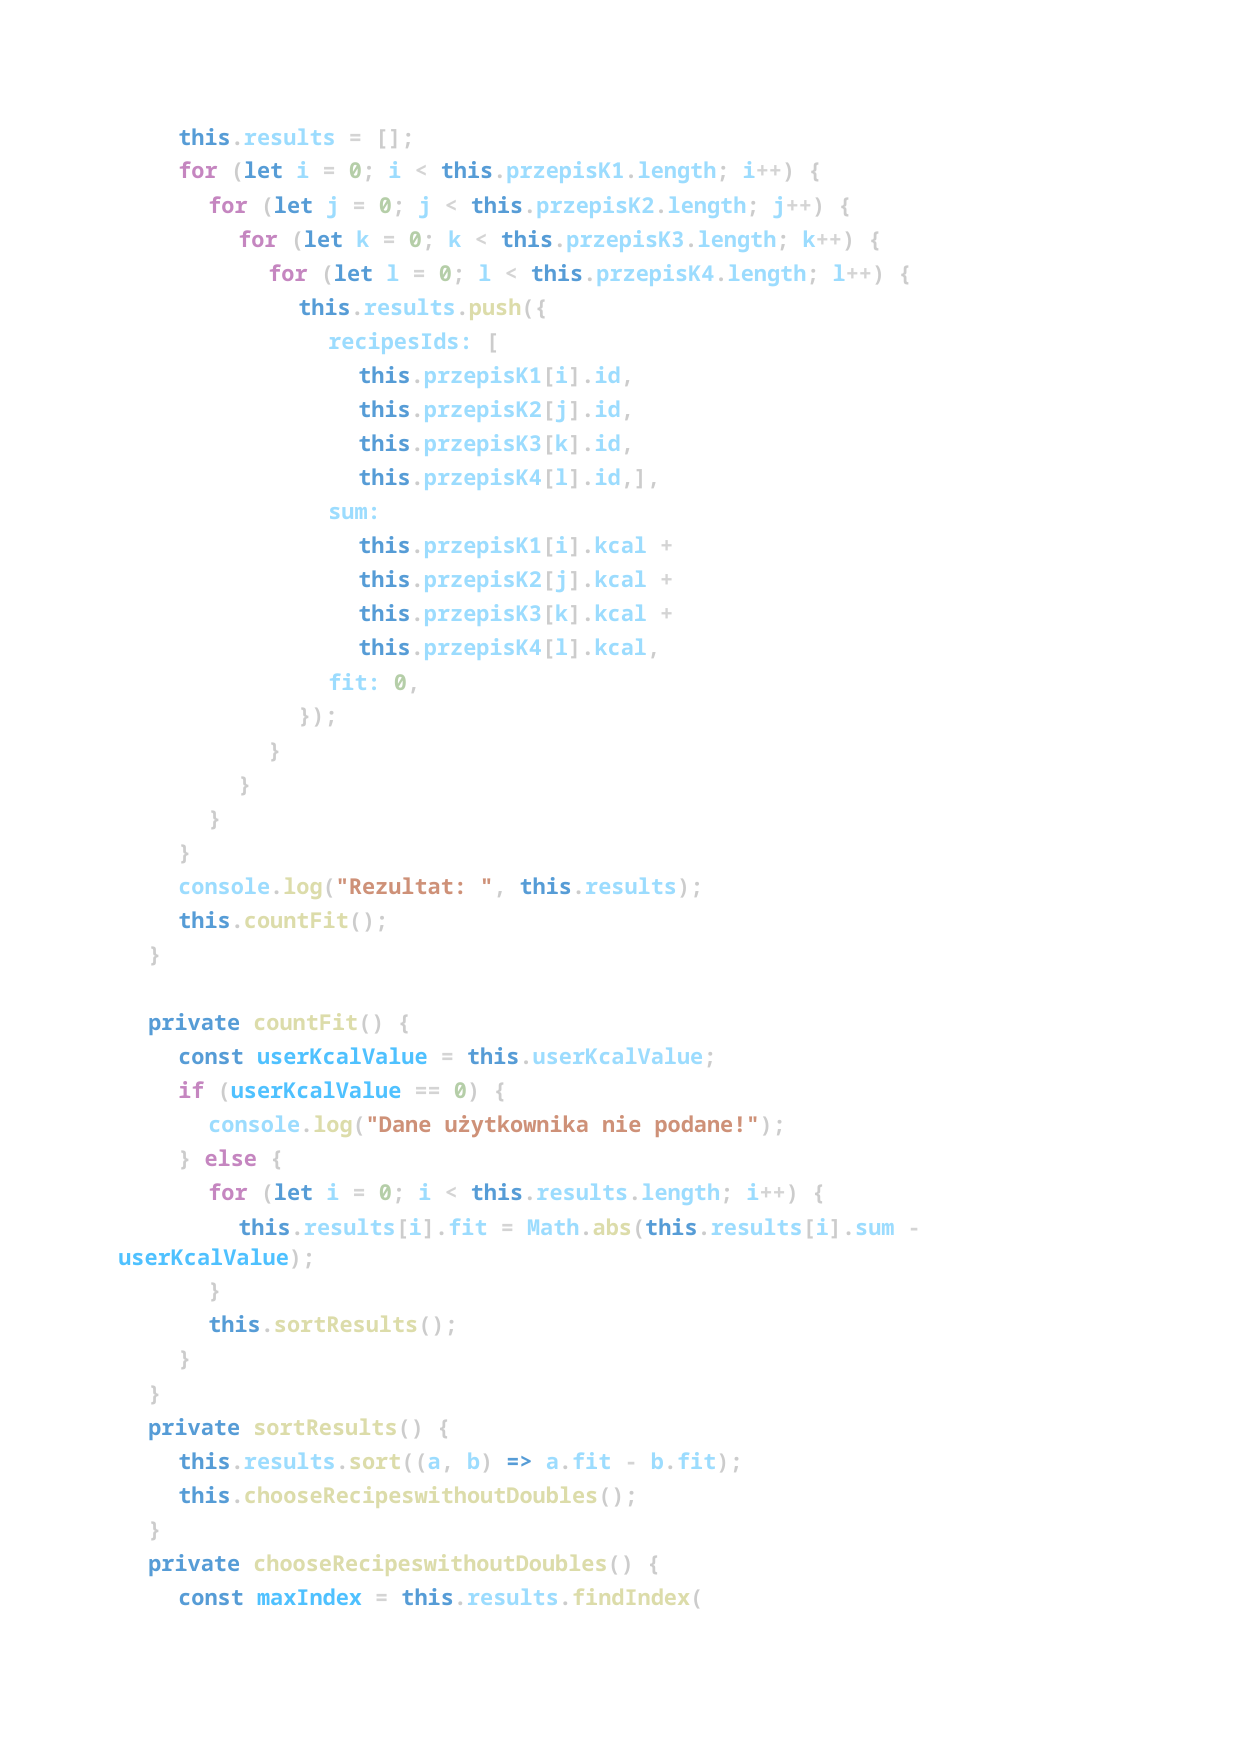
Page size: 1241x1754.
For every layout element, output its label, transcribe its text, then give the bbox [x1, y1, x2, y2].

text this.results.sort((a, b) => a.fit - b.fit); [118, 1442, 1122, 1476]
text this.przepisK1[i].kcal + [118, 527, 1122, 561]
text } [118, 799, 1122, 833]
text console.log("Rezultat: ", this.results); [118, 867, 1122, 902]
text this.przepisK3[k].id, [118, 425, 1122, 459]
text this.przepisK4[l].kcal, [118, 629, 1122, 663]
text this.results[i].fit = Math.abs(this.results[i].sum - userKcalValue); [118, 1208, 1122, 1272]
text this.przepisK3[k].kcal + [118, 595, 1122, 629]
text }); [118, 697, 1122, 731]
text private sortResults() { [118, 1408, 1122, 1442]
text console.log("Dane użytkownika nie podane!"); [118, 1106, 1122, 1140]
text } [118, 765, 1122, 799]
text this.results = []; [118, 118, 1122, 152]
text } [118, 731, 1122, 765]
text this.przepisK1[i].id, [118, 357, 1122, 391]
text } [118, 1340, 1122, 1374]
text for (let j = 0; j < this.przepisK2.length; j++) { [118, 186, 1122, 220]
text private countFit() { [118, 1004, 1122, 1038]
text for (let k = 0; k < this.przepisK3.length; k++) { [118, 220, 1122, 254]
text } [118, 1374, 1122, 1408]
text fit: 0, [118, 663, 1122, 697]
text this.sortResults(); [118, 1306, 1122, 1340]
text this.przepisK2[j].id, [118, 391, 1122, 425]
text recipesIds: [ [118, 322, 1122, 357]
text if (userKcalValue == 0) { [118, 1072, 1122, 1106]
text } else { [118, 1140, 1122, 1174]
text for (let i = 0; i < this.przepisK1.length; i++) { [118, 152, 1122, 186]
text this.przepisK4[l].id,], [118, 459, 1122, 493]
text } [118, 936, 1122, 970]
text } [118, 1272, 1122, 1306]
text } [118, 833, 1122, 867]
text } [118, 1510, 1122, 1544]
text this.countFit(); [118, 902, 1122, 936]
text for (let i = 0; i < this.results.length; i++) { [118, 1174, 1122, 1208]
text this.chooseRecipeswithoutDoubles(); [118, 1476, 1122, 1510]
text this.przepisK2[j].kcal + [118, 561, 1122, 595]
text const maxIndex = this.results.findIndex( [118, 1578, 1122, 1613]
text for (let l = 0; l < this.przepisK4.length; l++) { [118, 254, 1122, 288]
text sum: [118, 493, 1122, 527]
text const userKcalValue = this.userKcalValue; [118, 1038, 1122, 1072]
text this.results.push({ [118, 288, 1122, 322]
text private chooseRecipeswithoutDoubles() { [118, 1544, 1122, 1578]
